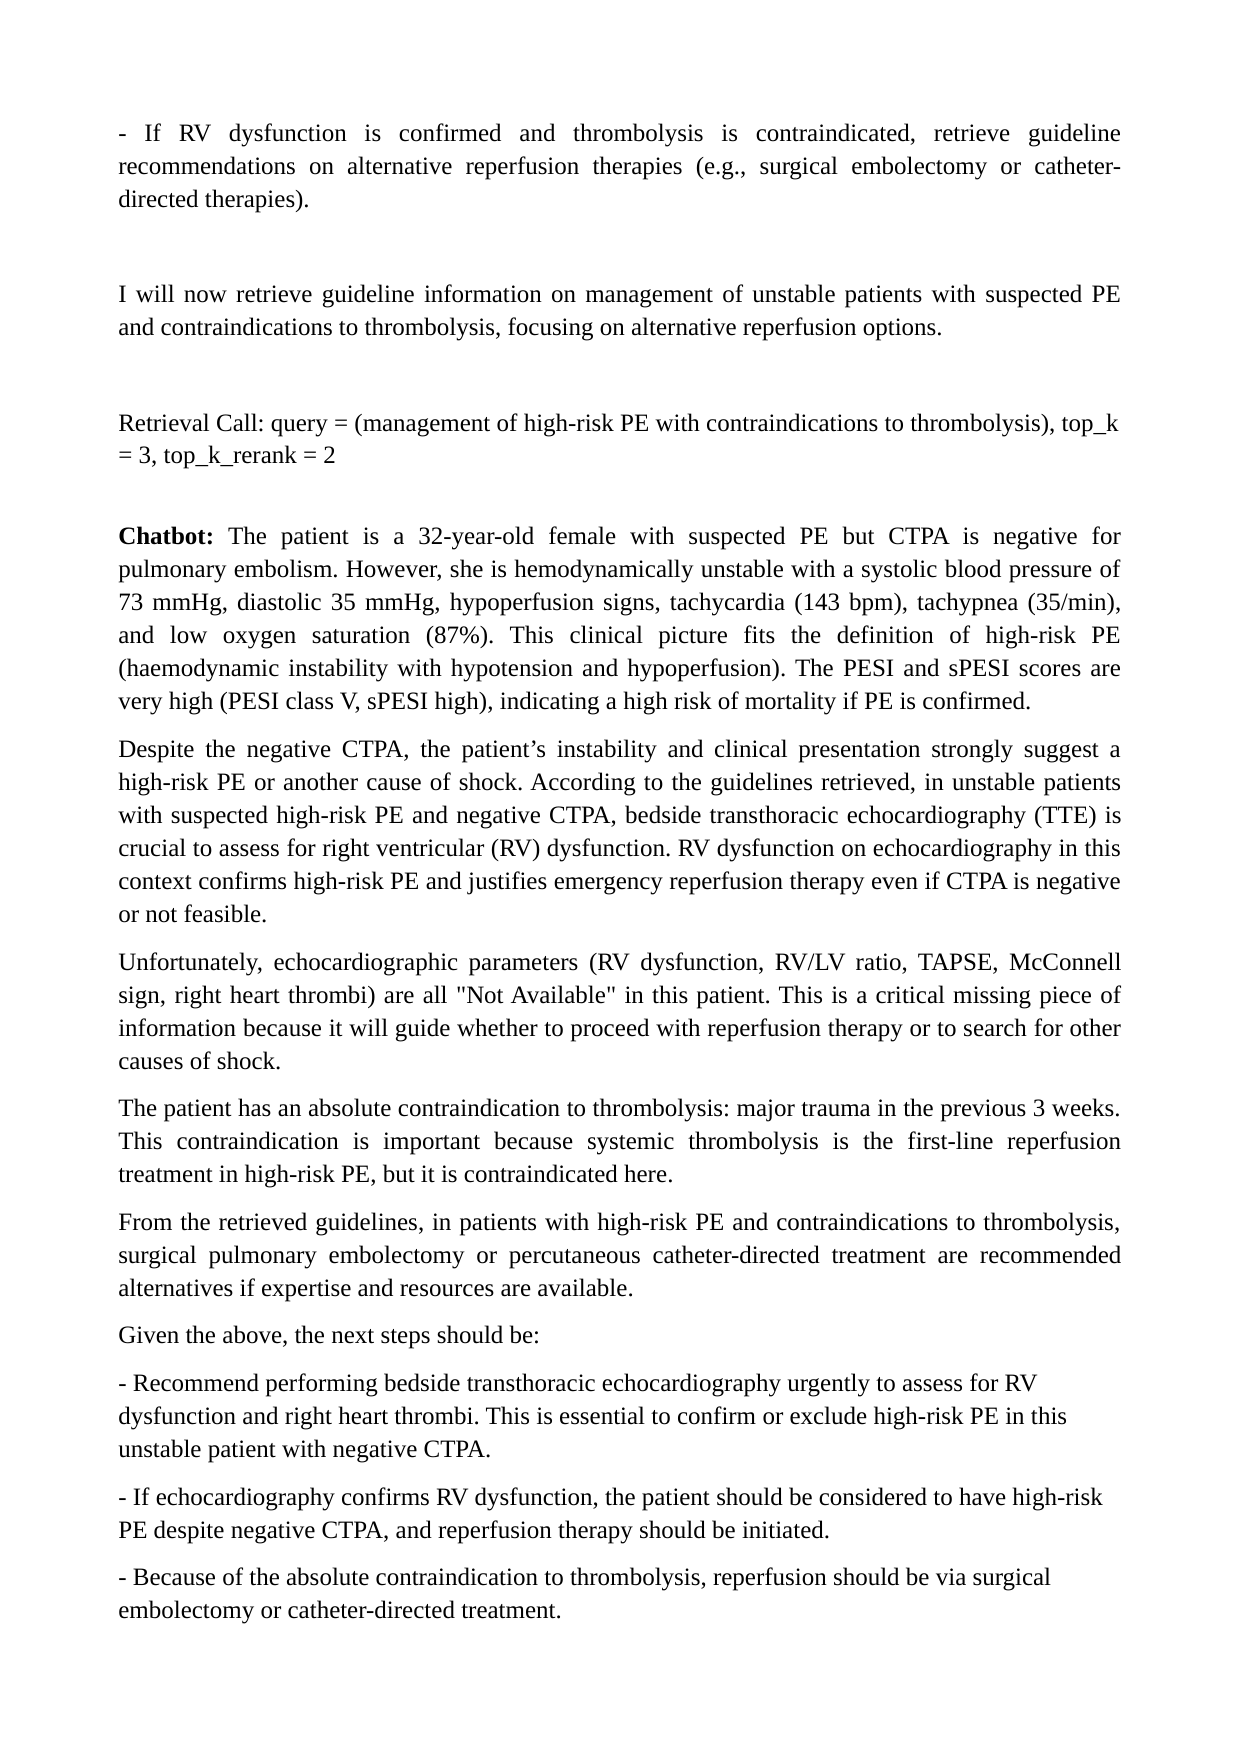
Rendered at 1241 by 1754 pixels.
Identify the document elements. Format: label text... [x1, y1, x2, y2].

text Retrieval Call: query = (management of high-risk PE with contraindications to thrombolysis), top_k = 3, top_k_rerank = 2 [118, 408, 1122, 502]
text - Because of the absolute contraindication to thrombolysis, reperfusion should be via surgical embolectomy or catheter-directed treatment. [118, 1562, 1122, 1624]
text - If echocardiography confirms RV dysfunction, the patient should be considered to have high-risk PE despite negative CTPA, and reperfusion therapy should be initiated. [118, 1482, 1122, 1544]
text I will now retrieve guideline information on management of unstable patients with suspected PE and contraindications to thrombolysis, focusing on alternative reperfusion options. [118, 279, 1122, 341]
text Unfortunately, echocardiographic parameters (RV dysfunction, RV/LV ratio, TAPSE, McConnell sign, right heart thrombi) are all "Not Available" in this patient. This is a critical missing piece of information because it will guide whether to proceed with reperfusion therapy or to search for other causes of shock. [118, 947, 1122, 1074]
text Despite the negative CTPA, the patient’s instability and clinical presentation strongly suggest a high-risk PE or another cause of shock. According to the guidelines retrieved, in unstable patients with suspected high-risk PE and negative CTPA, bedside transthoracic echocardiography (TTE) is crucial to assess for right ventricular (RV) dysfunction. RV dysfunction on echocardiography in this context confirms high-risk PE and justifies emergency reperfusion therapy even if CTPA is negative or not feasible. [118, 734, 1122, 928]
text - Recommend performing bedside transthoracic echocardiography urgently to assess for RV dysfunction and right heart thrombi. This is essential to confirm or exclude high-risk PE in this unstable patient with negative CTPA. [118, 1368, 1122, 1463]
text The patient has an absolute contraindication to thrombolysis: major trauma in the previous 3 weeks. This contraindication is important because systemic thrombolysis is the first-line reperfusion treatment in high-risk PE, but it is contraindicated here. [118, 1093, 1122, 1188]
text - If RV dysfunction is confirmed and thrombolysis is contraindicated, retrieve guideline recommendations on alternative reperfusion therapies (e.g., surgical embolectomy or catheter-directed therapies). [118, 118, 1122, 213]
text From the retrieved guidelines, in patients with high-risk PE and contraindications to thrombolysis, surgical pulmonary embolectomy or percutaneous catheter-directed treatment are recommended alternatives if expertise and resources are available. [118, 1207, 1122, 1302]
text Chatbot: The patient is a 32-year-old female with suspected PE but CTPA is negative for pulmonary embolism. However, she is hemodynamically unstable with a systolic blood pressure of 73 mmHg, diastolic 35 mmHg, hypoperfusion signs, tachycardia (143 bpm), tachypnea (35/min), and low oxygen saturation (87%). This clinical picture fits the definition of high-risk PE (haemodynamic instability with hypotension and hypoperfusion). The PESI and sPESI scores are very high (PESI class V, sPESI high), indicating a high risk of mortality if PE is confirmed. [118, 521, 1122, 715]
text Given the above, the next steps should be: [118, 1321, 1122, 1349]
